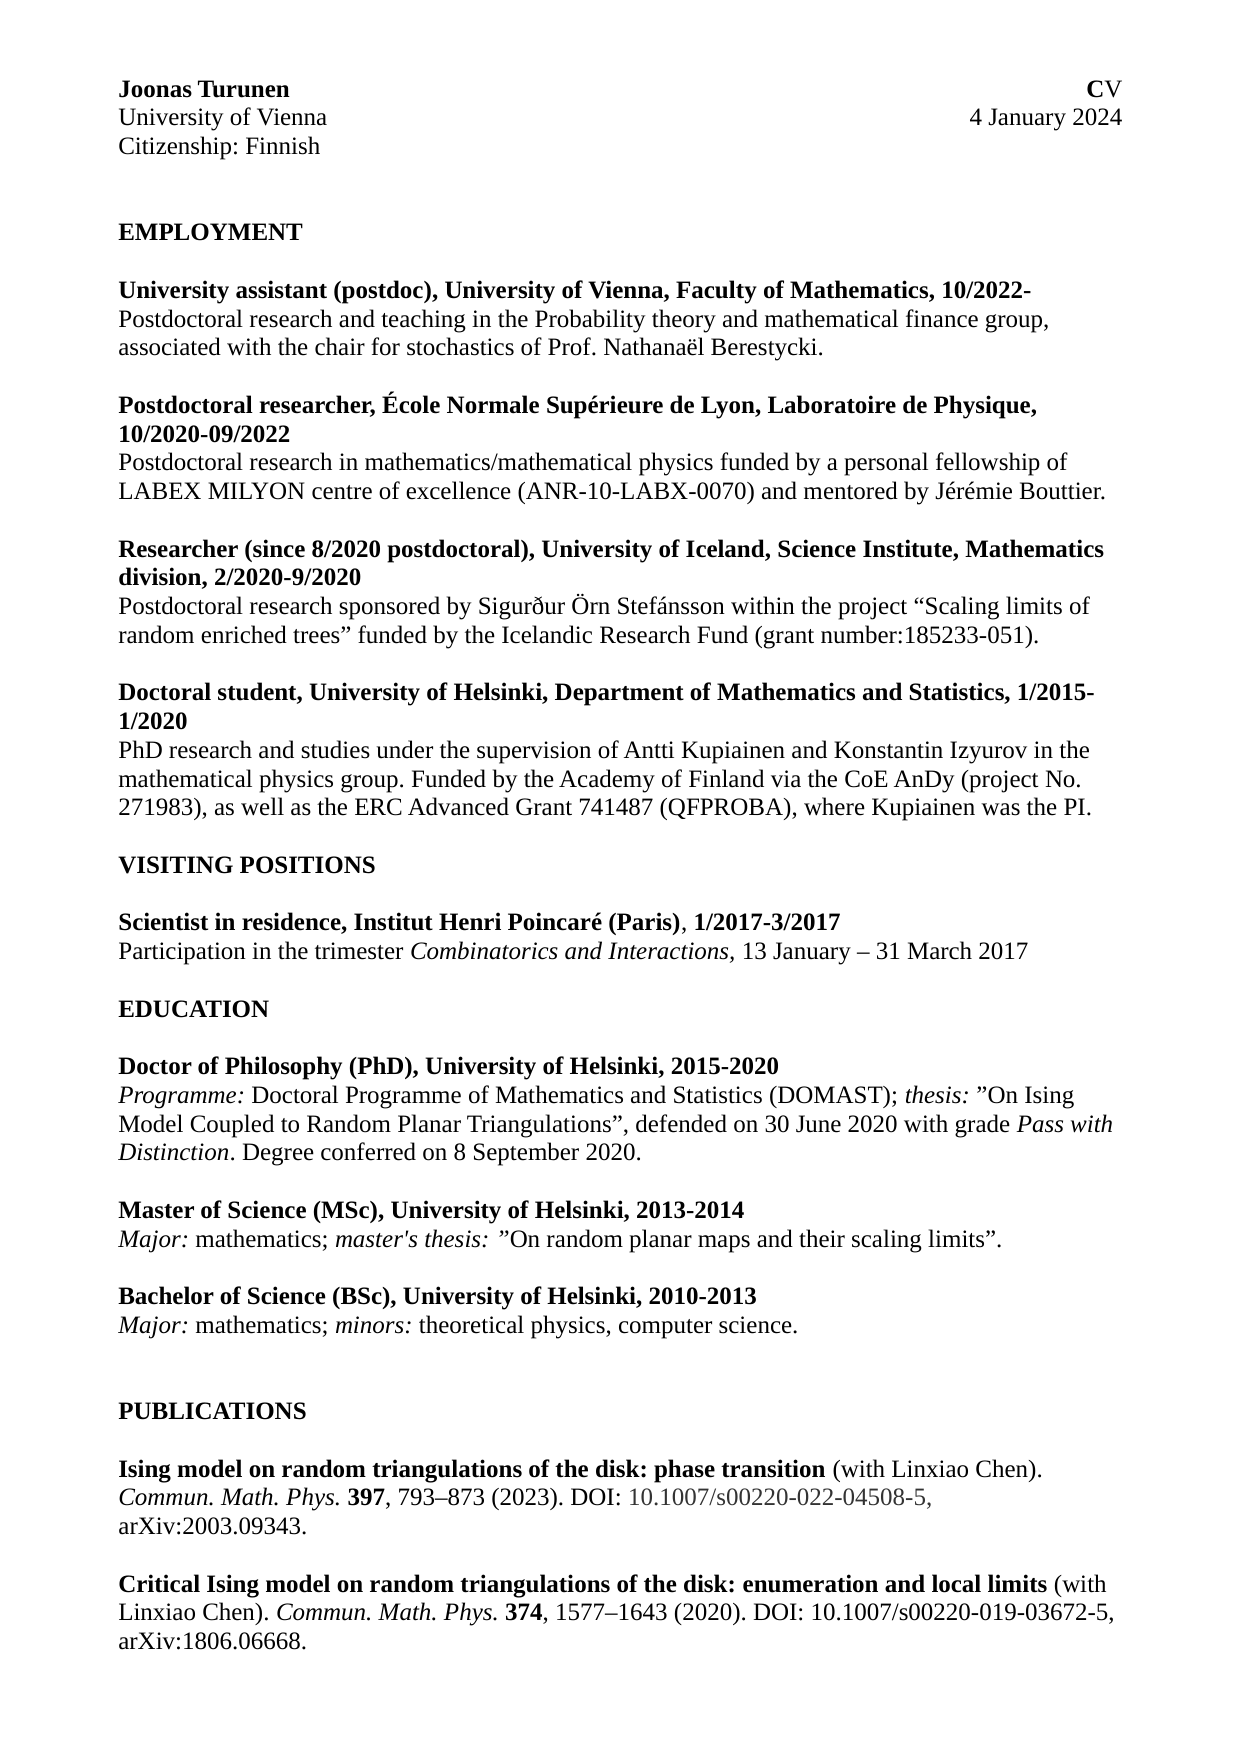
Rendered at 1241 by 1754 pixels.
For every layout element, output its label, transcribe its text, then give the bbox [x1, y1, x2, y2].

text Doctor of Philosophy (PhD), University of Helsinki, 2015-2020 [118, 1051, 1122, 1080]
text Major: mathematics; minors: theoretical physics, computer science. [118, 1310, 1122, 1339]
text EMPLOYMENT [118, 217, 1122, 246]
text Scientist in residence, Institut Henri Poincaré (Paris), 1/2017-3/2017 [118, 907, 1122, 936]
text Programme: Doctoral Programme of Mathematics and Statistics (DOMAST); thesis: ”On Ising Model Coupled to Random Planar Triangulations”, defended on 30 June 2020 with grade Pass with Distinction. Degree conferred on 8 September 2020. [118, 1080, 1122, 1166]
text Master of Science (MSc), University of Helsinki, 2013-2014 [118, 1195, 1122, 1224]
text VISITING POSITIONS [118, 850, 1122, 879]
text Postdoctoral research and teaching in the Probability theory and mathematical finance group, associated with the chair for stochastics of Prof. Nathanaël Berestycki. [118, 304, 1122, 361]
text PhD research and studies under the supervision of Antti Kupiainen and Konstantin Izyurov in the mathematical physics group. Funded by the Academy of Finland via the CoE AnDy (project No. 271983), as well as the ERC Advanced Grant 741487 (QFPROBA), where Kupiainen was the PI. [118, 735, 1122, 821]
text Ising model on random triangulations of the disk: phase transition (with Linxiao Chen). Commun. Math. Phys. 397, 793–873 (2023). DOI: 10.1007/s00220-022-04508-5, arXiv:2003.09343. [118, 1454, 1122, 1540]
text PUBLICATIONS [118, 1396, 1122, 1425]
text Postdoctoral researcher, École Normale Supérieure de Lyon, Laboratoire de Physique, 10/2020-09/2022 [118, 390, 1122, 447]
text Participation in the trimester Combinatorics and Interactions, 13 January – 31 March 2017 [118, 936, 1122, 965]
text Critical Ising model on random triangulations of the disk: enumeration and local limits (with Linxiao Chen). Commun. Math. Phys. 374, 1577–1643 (2020). DOI: 10.1007/s00220-019-03672-5, arXiv:1806.06668. [118, 1569, 1122, 1655]
text Postdoctoral research in mathematics/mathematical physics funded by a personal fellowship of LABEX MILYON centre of excellence (ANR-10-LABX-0070) and mentored by Jérémie Bouttier. [118, 447, 1122, 505]
text Researcher (since 8/2020 postdoctoral), University of Iceland, Science Institute, Mathematics division, 2/2020-9/2020 [118, 534, 1122, 591]
text Postdoctoral research sponsored by Sigurður Örn Stefánsson within the project “Scaling limits of random enriched trees” funded by the Icelandic Research Fund (grant number:185233-051). [118, 591, 1122, 649]
text EDUCATION [118, 994, 1122, 1022]
text Doctoral student, University of Helsinki, Department of Mathematics and Statistics, 1/2015-1/2020 [118, 677, 1122, 735]
text University assistant (postdoc), University of Vienna, Faculty of Mathematics, 10/2022- [118, 275, 1122, 304]
text Bachelor of Science (BSc), University of Helsinki, 2010-2013 [118, 1281, 1122, 1310]
text Major: mathematics; master's thesis: ”On random planar maps and their scaling limits”. [118, 1224, 1122, 1252]
